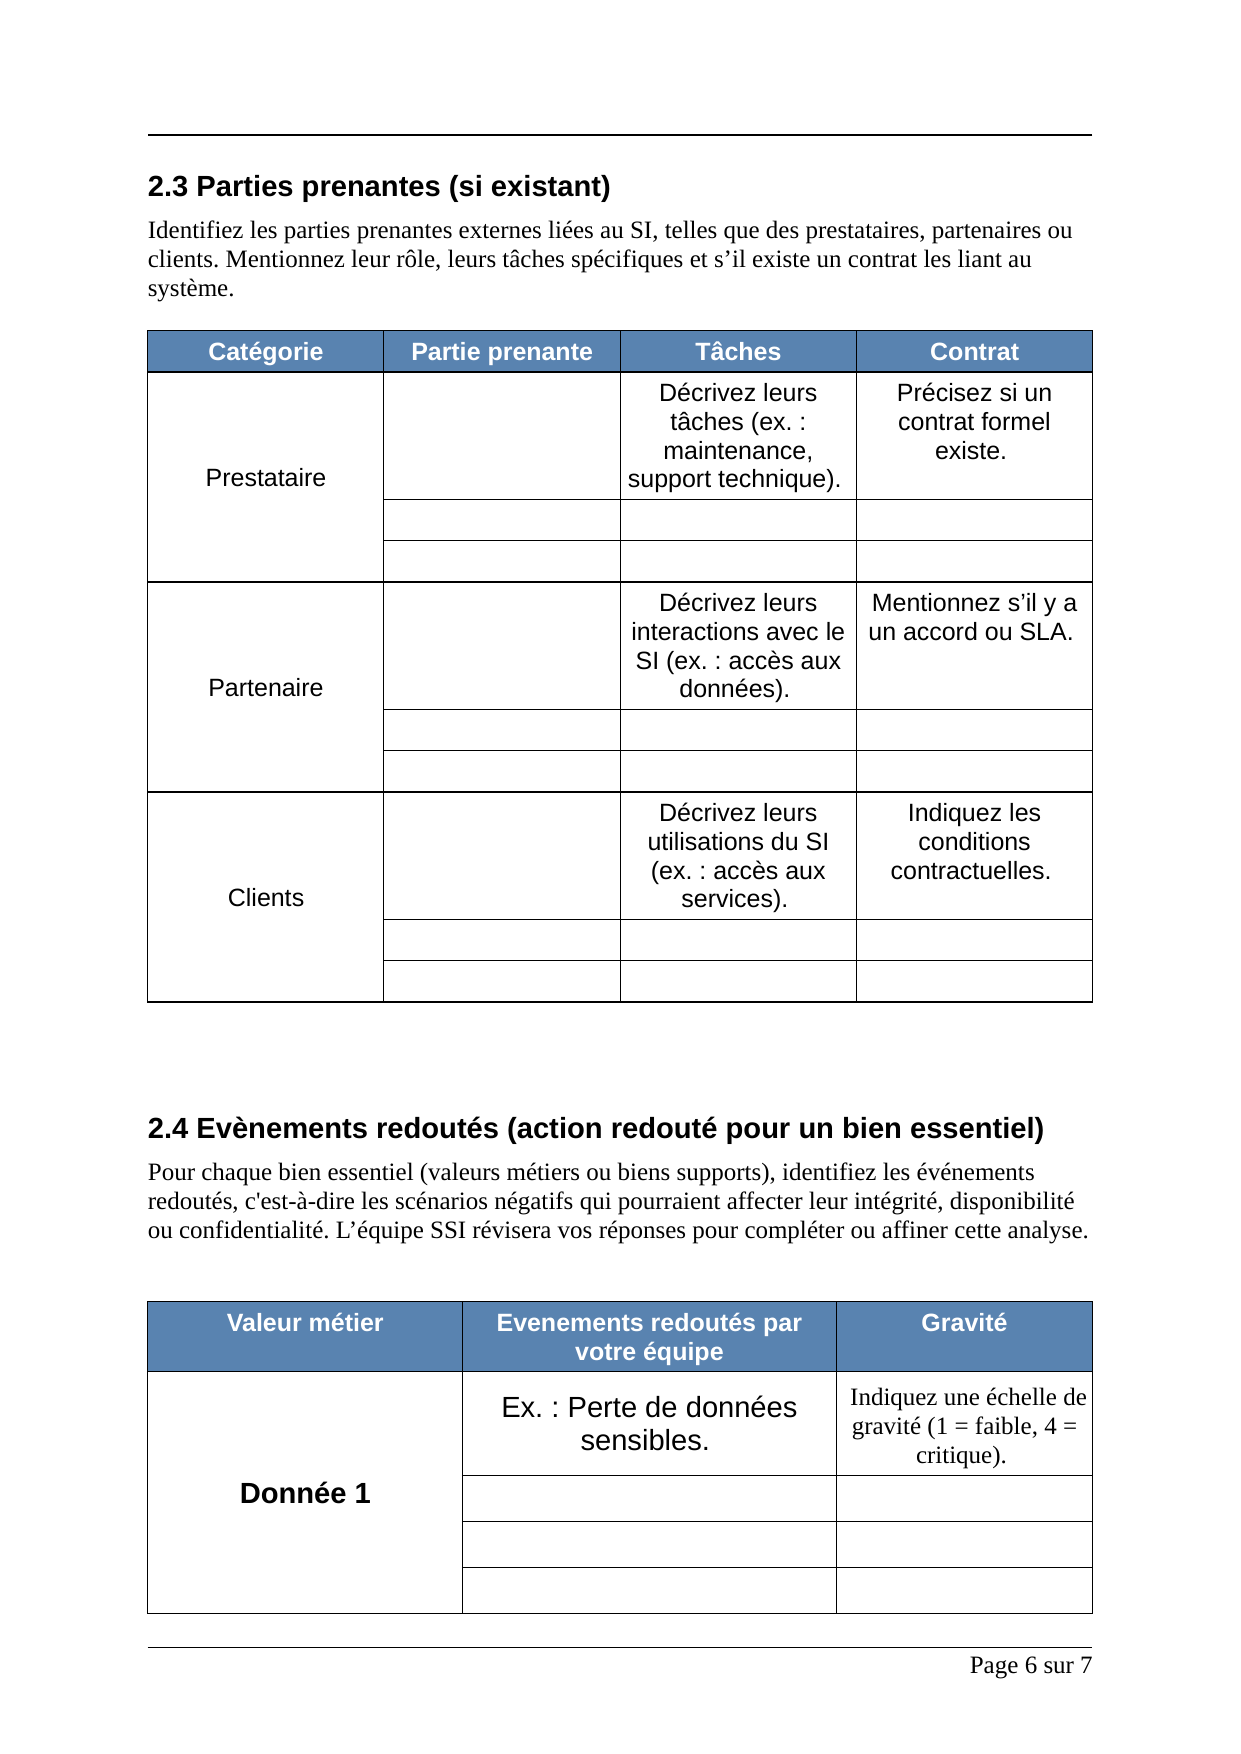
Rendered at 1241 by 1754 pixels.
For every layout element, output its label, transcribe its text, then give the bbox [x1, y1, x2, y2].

table_cell [621, 541, 856, 581]
table_cell [384, 500, 620, 540]
table_cell [384, 373, 620, 499]
table_cell [384, 793, 620, 919]
table_cell [621, 710, 856, 750]
table_cell [384, 961, 620, 1001]
text Identifiez les parties prenantes externes liées au SI, telles que des prestataires, partenaires ou clients. Mentionnez leur rôle, leurs tâches spécifiques et s’il existe un contrat les liant au système. [148, 215, 1092, 301]
table_cell [857, 920, 1092, 960]
table_cell Partenaire [148, 583, 383, 791]
table_cell Indiquez une échelle de gravité (1 = faible, 4 = critique). [837, 1372, 1092, 1474]
table_header Tâches [621, 331, 856, 371]
table_cell Décrivez leurs tâches (ex. : maintenance, support technique). [621, 373, 856, 499]
table_cell [837, 1522, 1092, 1567]
table_cell [384, 710, 620, 750]
table_header Contrat [857, 331, 1092, 371]
table_cell [857, 961, 1092, 1001]
table_cell [621, 961, 856, 1001]
table_header Catégorie [148, 331, 383, 371]
table_cell [837, 1568, 1092, 1613]
table_cell Décrivez leurs interactions avec le SI (ex. : accès aux données). [621, 583, 856, 709]
table_cell [837, 1476, 1092, 1521]
table_cell [621, 751, 856, 791]
table_cell [463, 1476, 836, 1521]
table_cell [384, 751, 620, 791]
subtitle 2.3 Parties prenantes (si existant) [148, 136, 1092, 203]
table_cell [384, 583, 620, 709]
table_cell [384, 920, 620, 960]
subtitle 2.4 Evènements redoutés (action redouté pour un bien essentiel) [148, 1111, 1092, 1145]
table_header Valeur métier [148, 1302, 462, 1371]
table_cell [384, 541, 620, 581]
table_cell [621, 920, 856, 960]
table_cell [621, 500, 856, 540]
table_cell [857, 751, 1092, 791]
table_cell [463, 1568, 836, 1613]
table_cell Précisez si un contrat formel existe. [857, 373, 1092, 499]
table_cell [857, 541, 1092, 581]
table_cell Indiquez les conditions contractuelles. [857, 793, 1092, 919]
table_cell Prestataire [148, 373, 383, 581]
table_header Partie prenante [384, 331, 620, 371]
table_header Gravité [837, 1302, 1092, 1371]
table_cell Donnée 1 [148, 1372, 462, 1613]
table_cell Ex. : Perte de données sensibles. [463, 1372, 836, 1474]
table_cell [857, 500, 1092, 540]
table_cell [463, 1522, 836, 1567]
text Pour chaque bien essentiel (valeurs métiers ou biens supports), identifiez les événements redoutés, c'est-à-dire les scénarios négatifs qui pourraient affecter leur intégrité, disponibilité ou confidentialité. L’équipe SSI révisera vos réponses pour compléter ou affiner cette analyse. [148, 1157, 1092, 1243]
table_cell Mentionnez s’il y a un accord ou SLA. [857, 583, 1092, 709]
table_header Evenements redoutés par votre équipe [463, 1302, 836, 1371]
table_cell [857, 710, 1092, 750]
table_cell Clients [148, 793, 383, 1001]
table_cell Décrivez leurs utilisations du SI (ex. : accès aux services). [621, 793, 856, 919]
